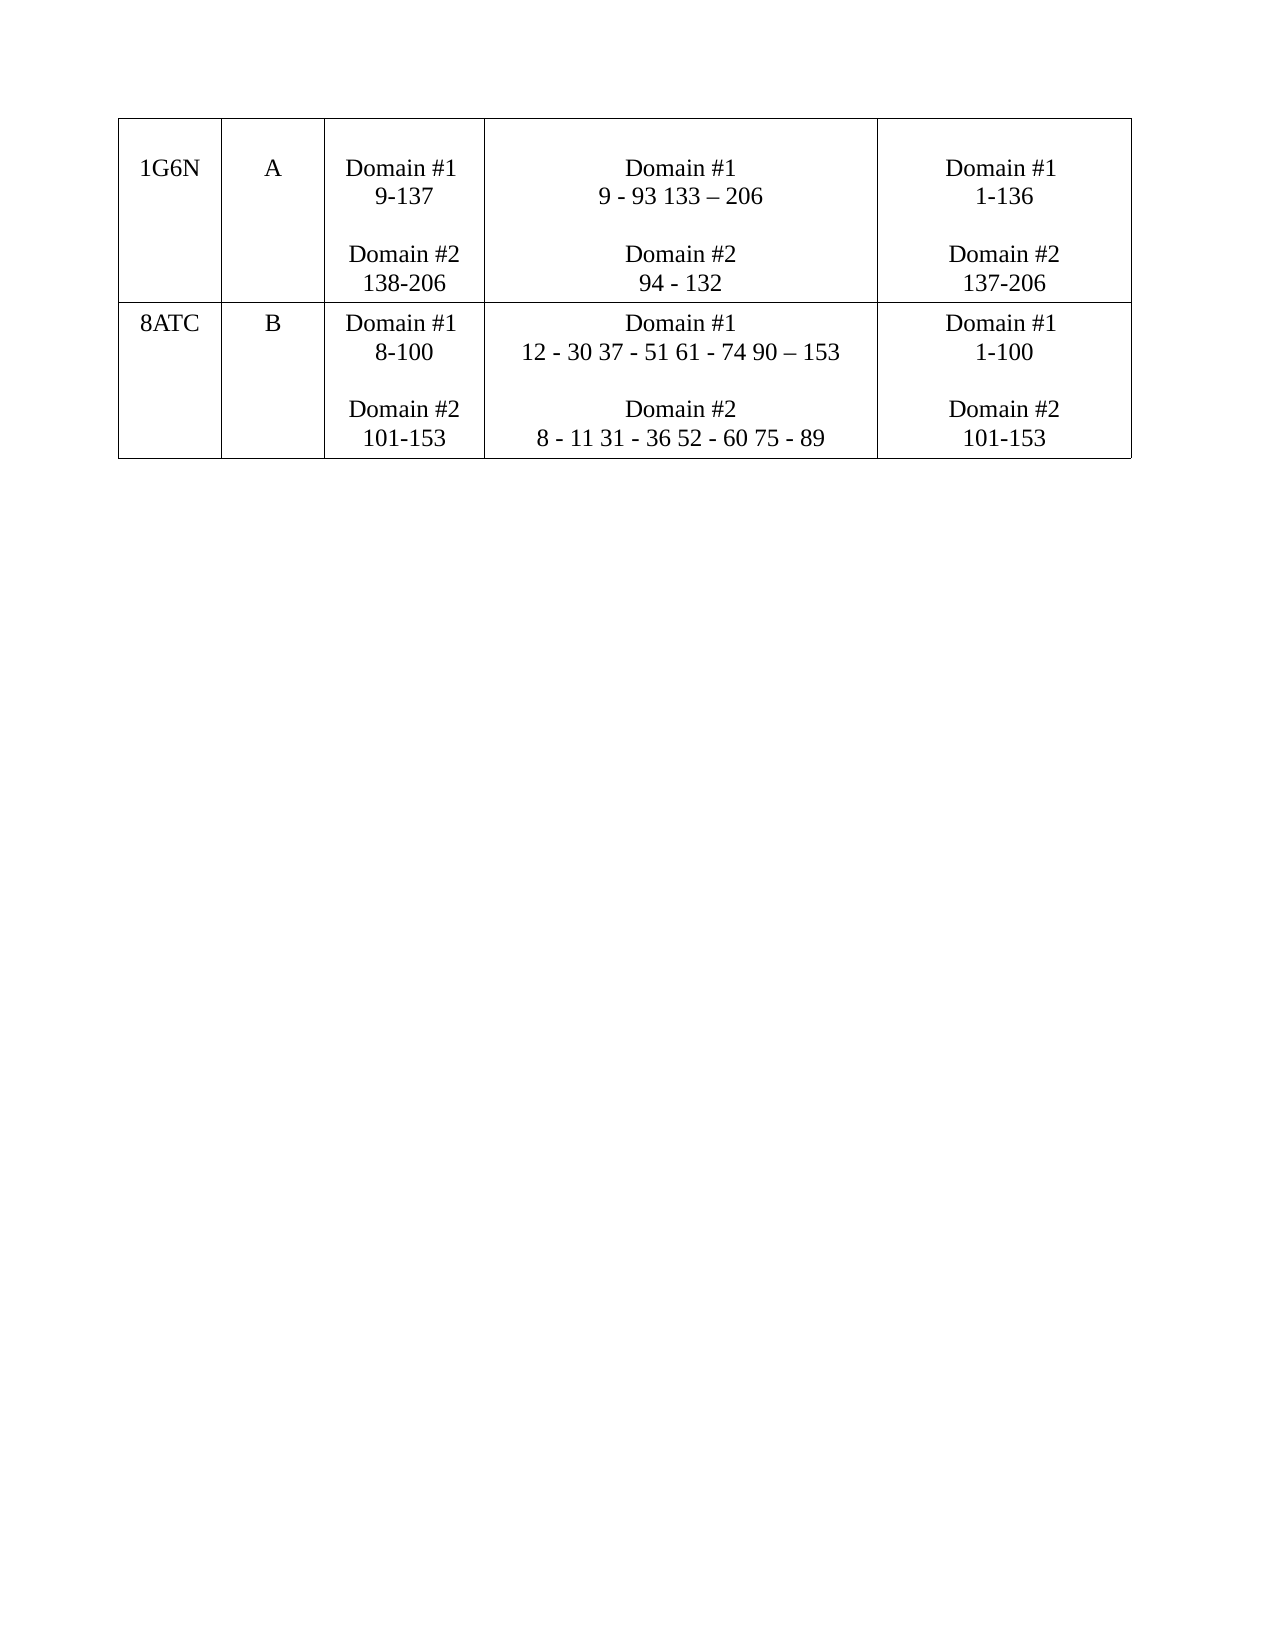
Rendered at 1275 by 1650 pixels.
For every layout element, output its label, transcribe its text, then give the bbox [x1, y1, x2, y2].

table_cell Domain #1 12 - 30 37 - 51 61 - 74 90 – 153 Domain #2 8 - 11 31 - 36 52 - 60 75 - 89 [485, 303, 877, 457]
table_cell Domain #1 1-100 Domain #2 101-153 [878, 303, 1131, 457]
table_cell 1G6N [119, 119, 221, 302]
table_cell Domain #1 8-100 Domain #2 101-153 [325, 303, 484, 457]
table_cell 8ATC [119, 303, 221, 457]
table_cell B [222, 303, 324, 457]
table_cell Domain #1 9 - 93 133 – 206 Domain #2 94 - 132 [485, 119, 877, 302]
table_cell Domain #1 9-137 Domain #2 138-206 [325, 119, 484, 302]
table_cell Domain #1 1-136 Domain #2 137-206 [878, 119, 1131, 302]
table_cell A [222, 119, 324, 302]
